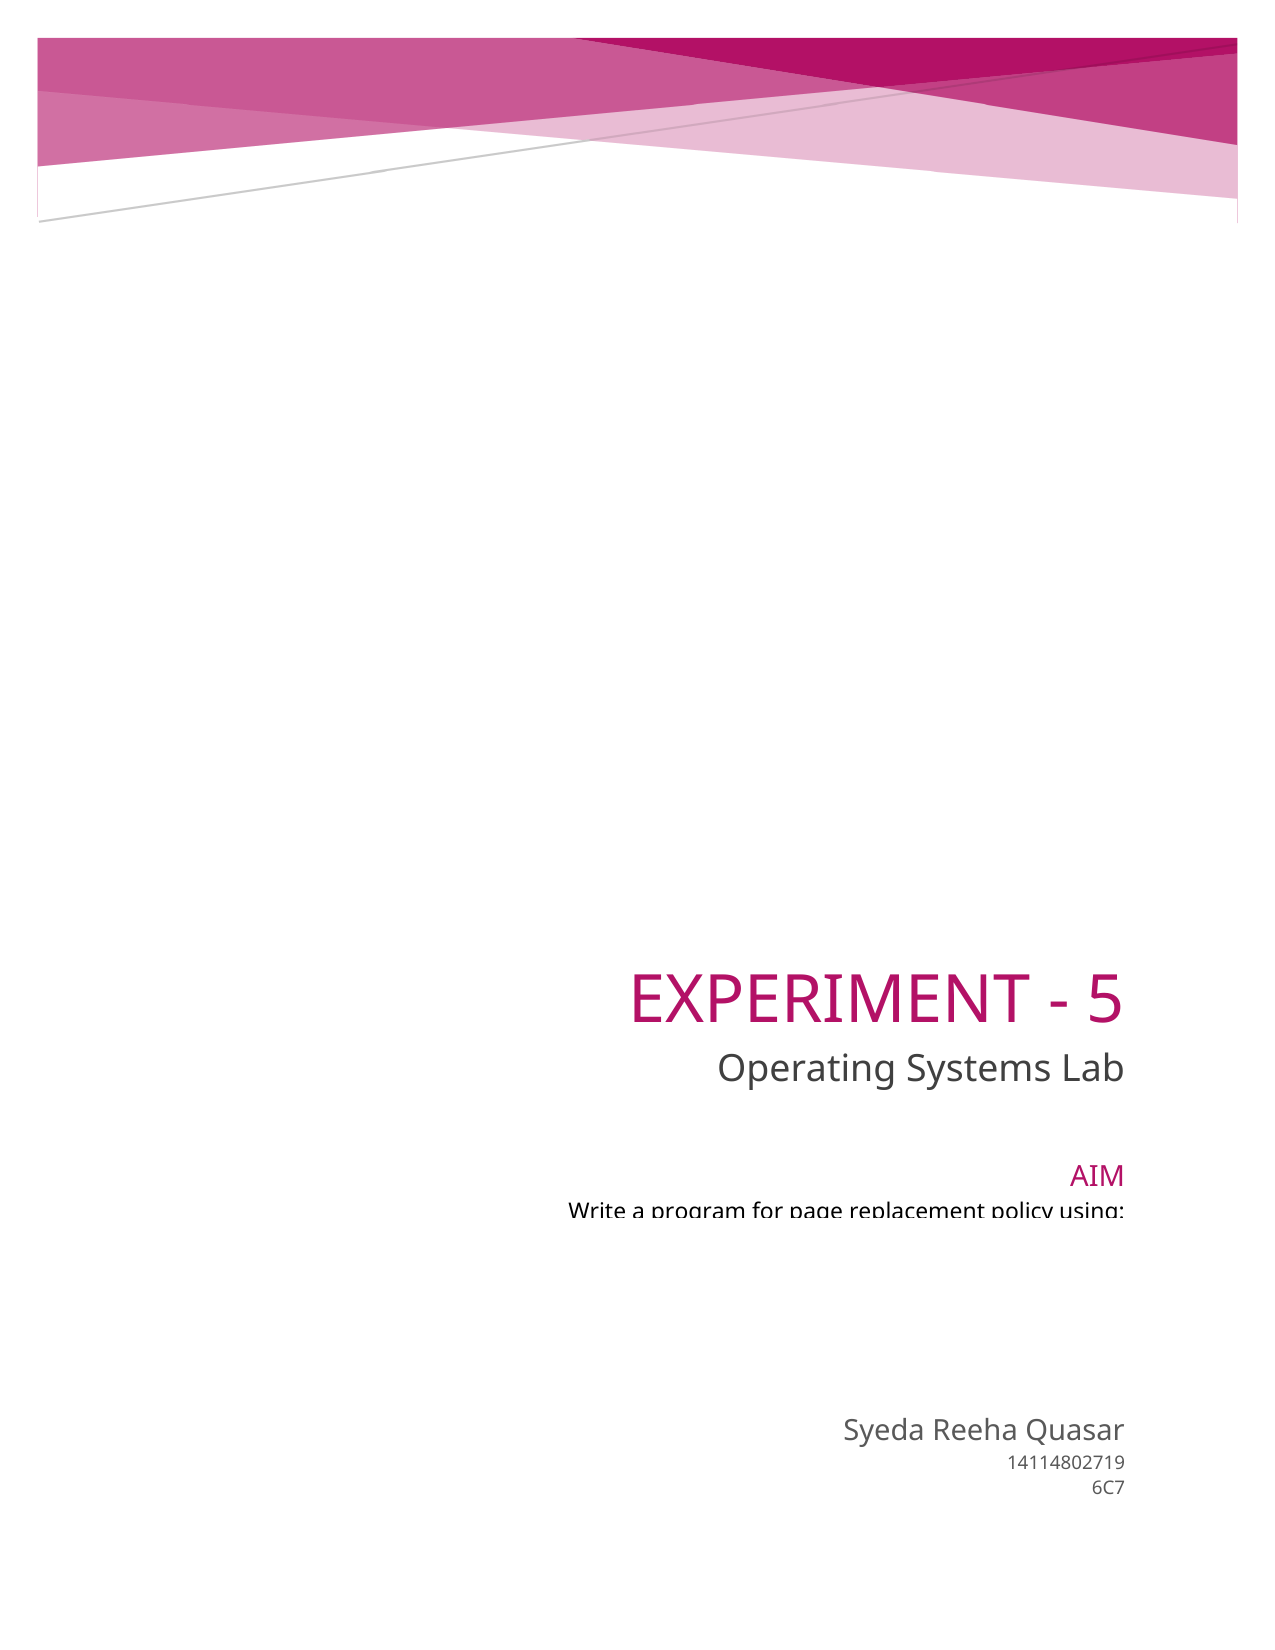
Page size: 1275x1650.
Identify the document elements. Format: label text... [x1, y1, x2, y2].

text Syeda Reeha Quasar [300, 1409, 1125, 1449]
text Experiment - 5 [300, 951, 1125, 1042]
text Write a program for page replacement policy using: [492, 1195, 1125, 1217]
text Operating Systems Lab [300, 1042, 1125, 1093]
text 14114802719 [300, 1449, 1125, 1474]
text 6C7 [300, 1474, 1125, 1500]
text AIM [300, 1155, 1125, 1195]
